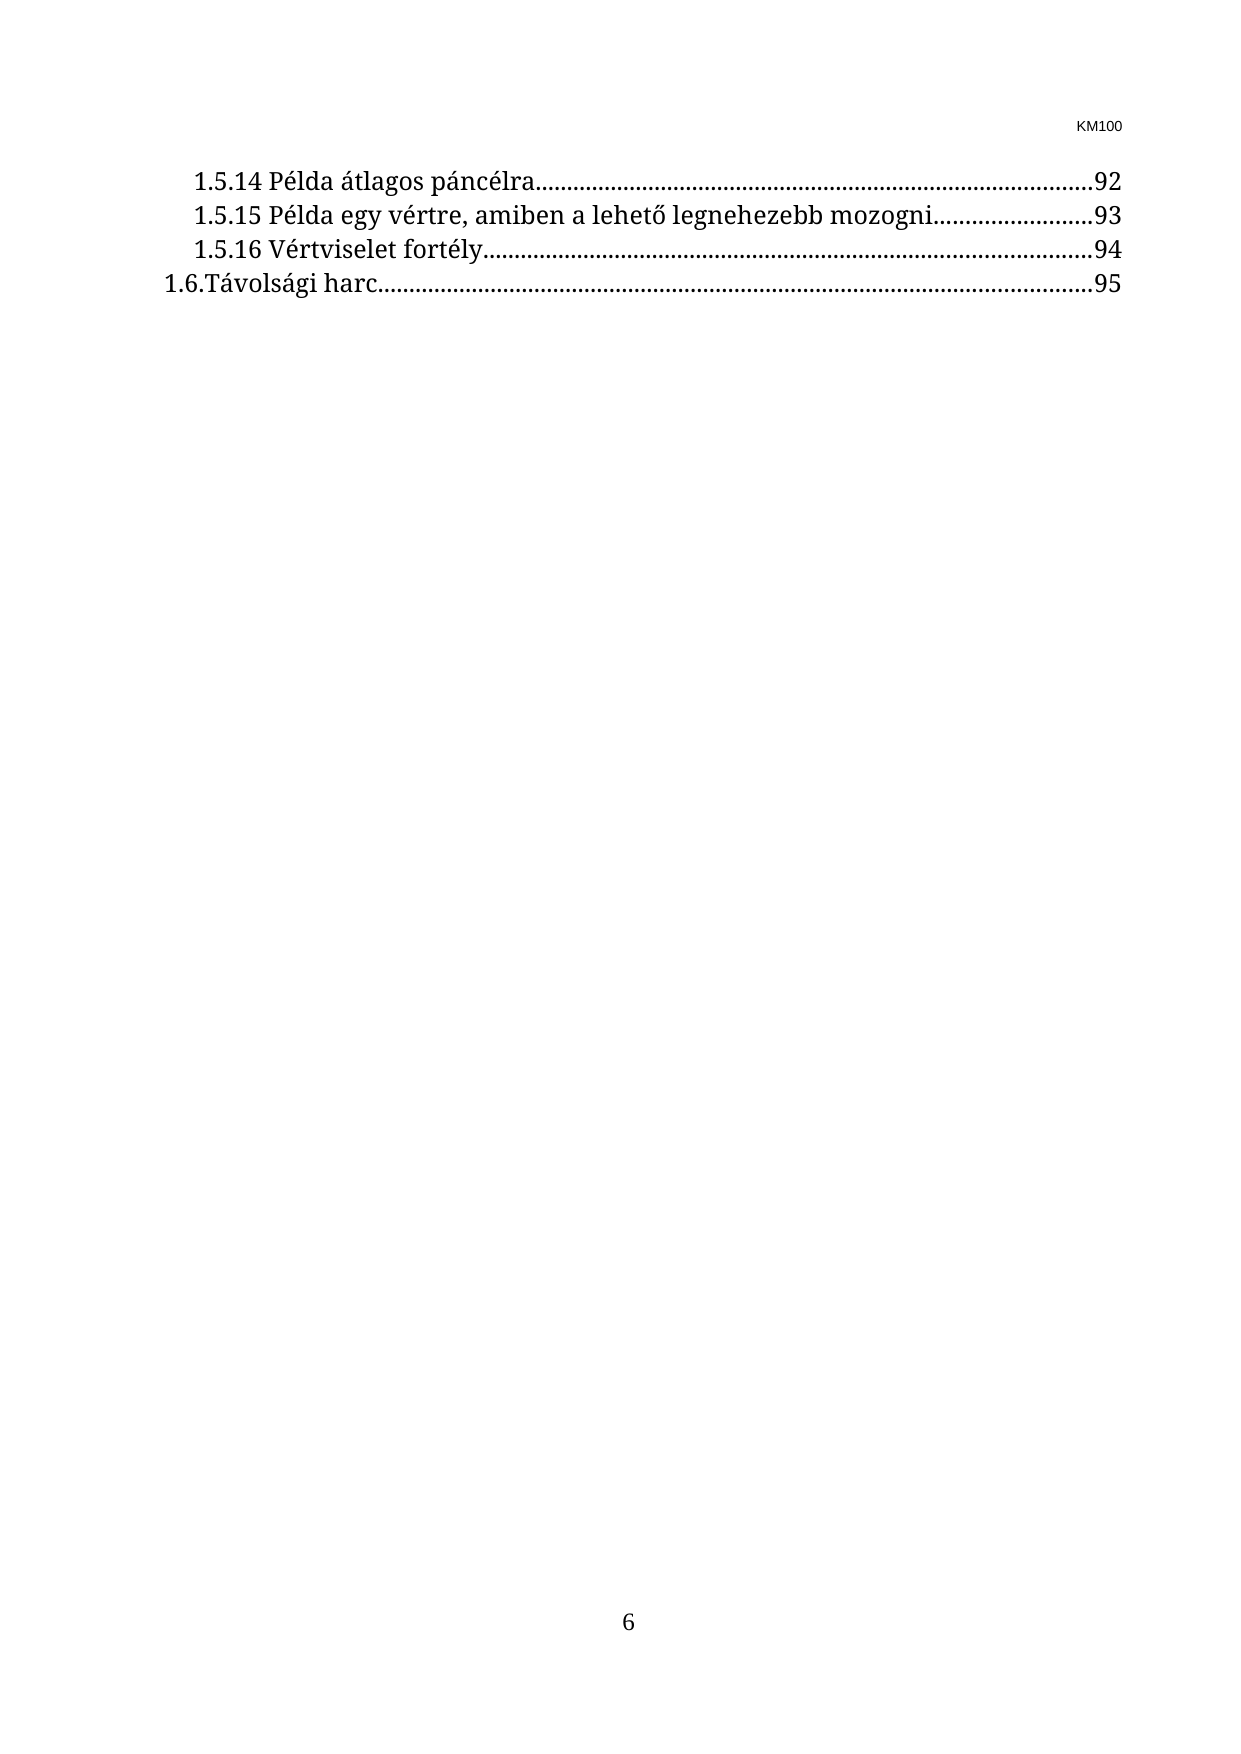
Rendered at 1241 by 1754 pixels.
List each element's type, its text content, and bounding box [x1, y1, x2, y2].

text 1.6.Távolsági harc 95 [164, 266, 1122, 300]
text 1.5.15 Példa egy vértre, amiben a lehető legnehezebb mozogni... 93 [193, 198, 1122, 232]
text 1.5.16 Vértviselet fortély 94 [193, 232, 1122, 266]
text 1.5.14 Példa átlagos páncélra 92 [193, 164, 1122, 198]
